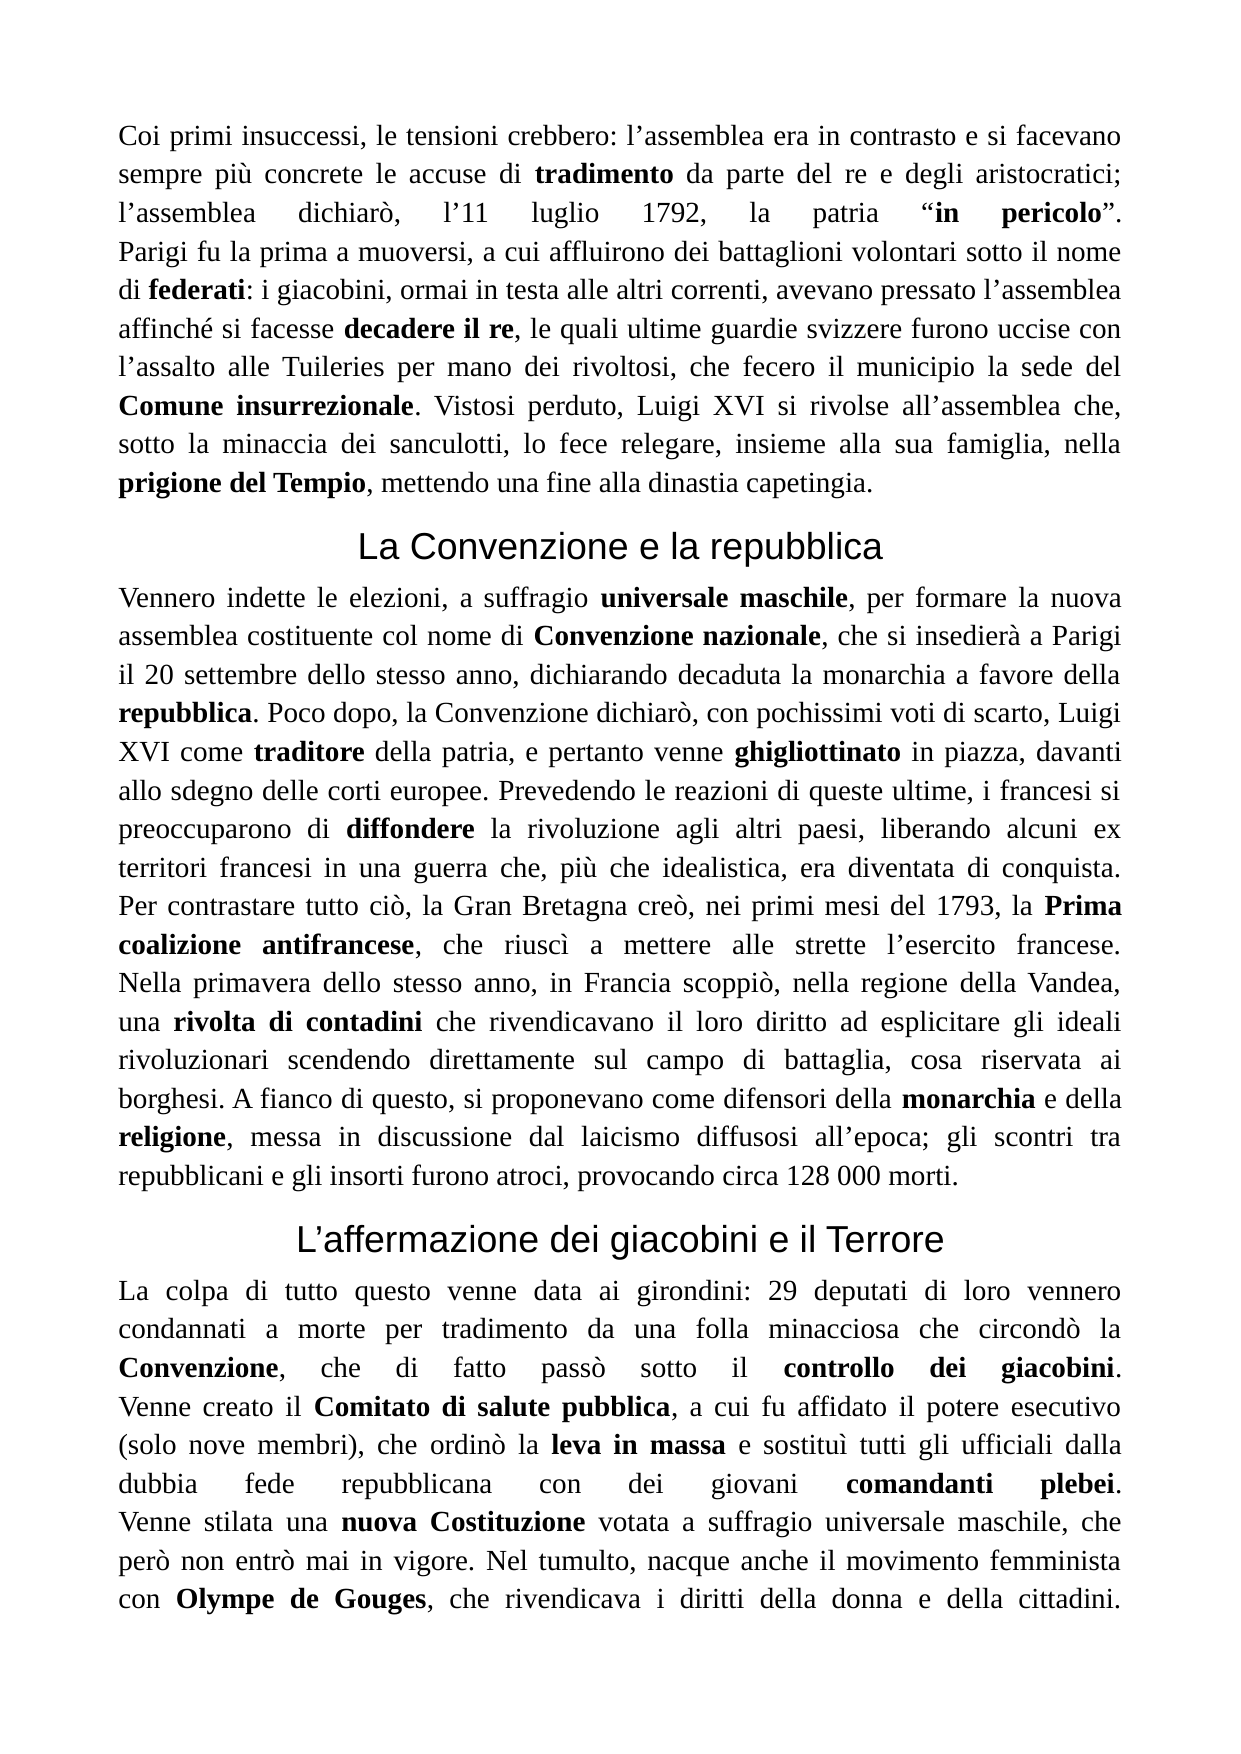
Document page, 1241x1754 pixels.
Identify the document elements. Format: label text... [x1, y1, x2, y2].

text La colpa di tutto questo venne data ai girondini: 29 deputati di loro vennero condannati a morte per tradimento da una folla minacciosa che circondò la Convenzione, che di fatto passò sotto il controllo dei giacobini. Venne creato il Comitato di salute pubblica, a cui fu affidato il potere esecutivo (solo nove membri), che ordinò la leva in massa e sostituì tutti gli ufficiali dalla dubbia fede repubblicana con dei giovani comandanti plebei. Venne stilata una nuova Costituzione votata a suffragio universale maschile, che però non entrò mai in vigore. Nel tumulto, nacque anche il movimento femminista con Olympe de Gouges, che rivendicava i diritti della donna e della cittadini. [118, 1273, 1122, 1615]
text Coi primi insuccessi, le tensioni crebbero: l’assemblea era in contrasto e si facevano sempre più concrete le accuse di tradimento da parte del re e degli aristocratici; l’assemblea dichiarò, l’11 luglio 1792, la patria “in pericolo”. Parigi fu la prima a muoversi, a cui affluirono dei battaglioni volontari sotto il nome di federati: i giacobini, ormai in testa alle altri correnti, avevano pressato l’assemblea affinché si facesse decadere il re, le quali ultime guardie svizzere furono uccise con l’assalto alle Tuileries per mano dei rivoltosi, che fecero il municipio la sede del Comune insurrezionale. Vistosi perduto, Luigi XVI si rivolse all’assemblea che, sotto la minaccia dei sanculotti, lo fece relegare, insieme alla sua famiglia, nella prigione del Tempio, mettendo una fine alla dinastia capetingia. [118, 118, 1122, 498]
subtitle La Convenzione e la repubblica [118, 524, 1122, 567]
subtitle L’affermazione dei giacobini e il Terrore [118, 1217, 1122, 1261]
text Vennero indette le elezioni, a suffragio universale maschile, per formare la nuova assemblea costituente col nome di Convenzione nazionale, che si insedierà a Parigi il 20 settembre dello stesso anno, dichiarando decaduta la monarchia a favore della repubblica. Poco dopo, la Convenzione dichiarò, con pochissimi voti di scarto, Luigi XVI come traditore della patria, e pertanto venne ghigliottinato in piazza, davanti allo sdegno delle corti europee. Prevedendo le reazioni di queste ultime, i francesi si preoccuparono di diffondere la rivoluzione agli altri paesi, liberando alcuni ex territori francesi in una guerra che, più che idealistica, era diventata di conquista. Per contrastare tutto ciò, la Gran Bretagna creò, nei primi mesi del 1793, la Prima coalizione antifrancese, che riuscì a mettere alle strette l’esercito francese. Nella primavera dello stesso anno, in Francia scoppiò, nella regione della Vandea, una rivolta di contadini che rivendicavano il loro diritto ad esplicitare gli ideali rivoluzionari scendendo direttamente sul campo di battaglia, cosa riservata ai borghesi. A fianco di questo, si proponevano come difensori della monarchia e della religione, messa in discussione dal laicismo diffusosi all’epoca; gli scontri tra repubblicani e gli insorti furono atroci, provocando circa 128 000 morti. [118, 580, 1122, 1192]
